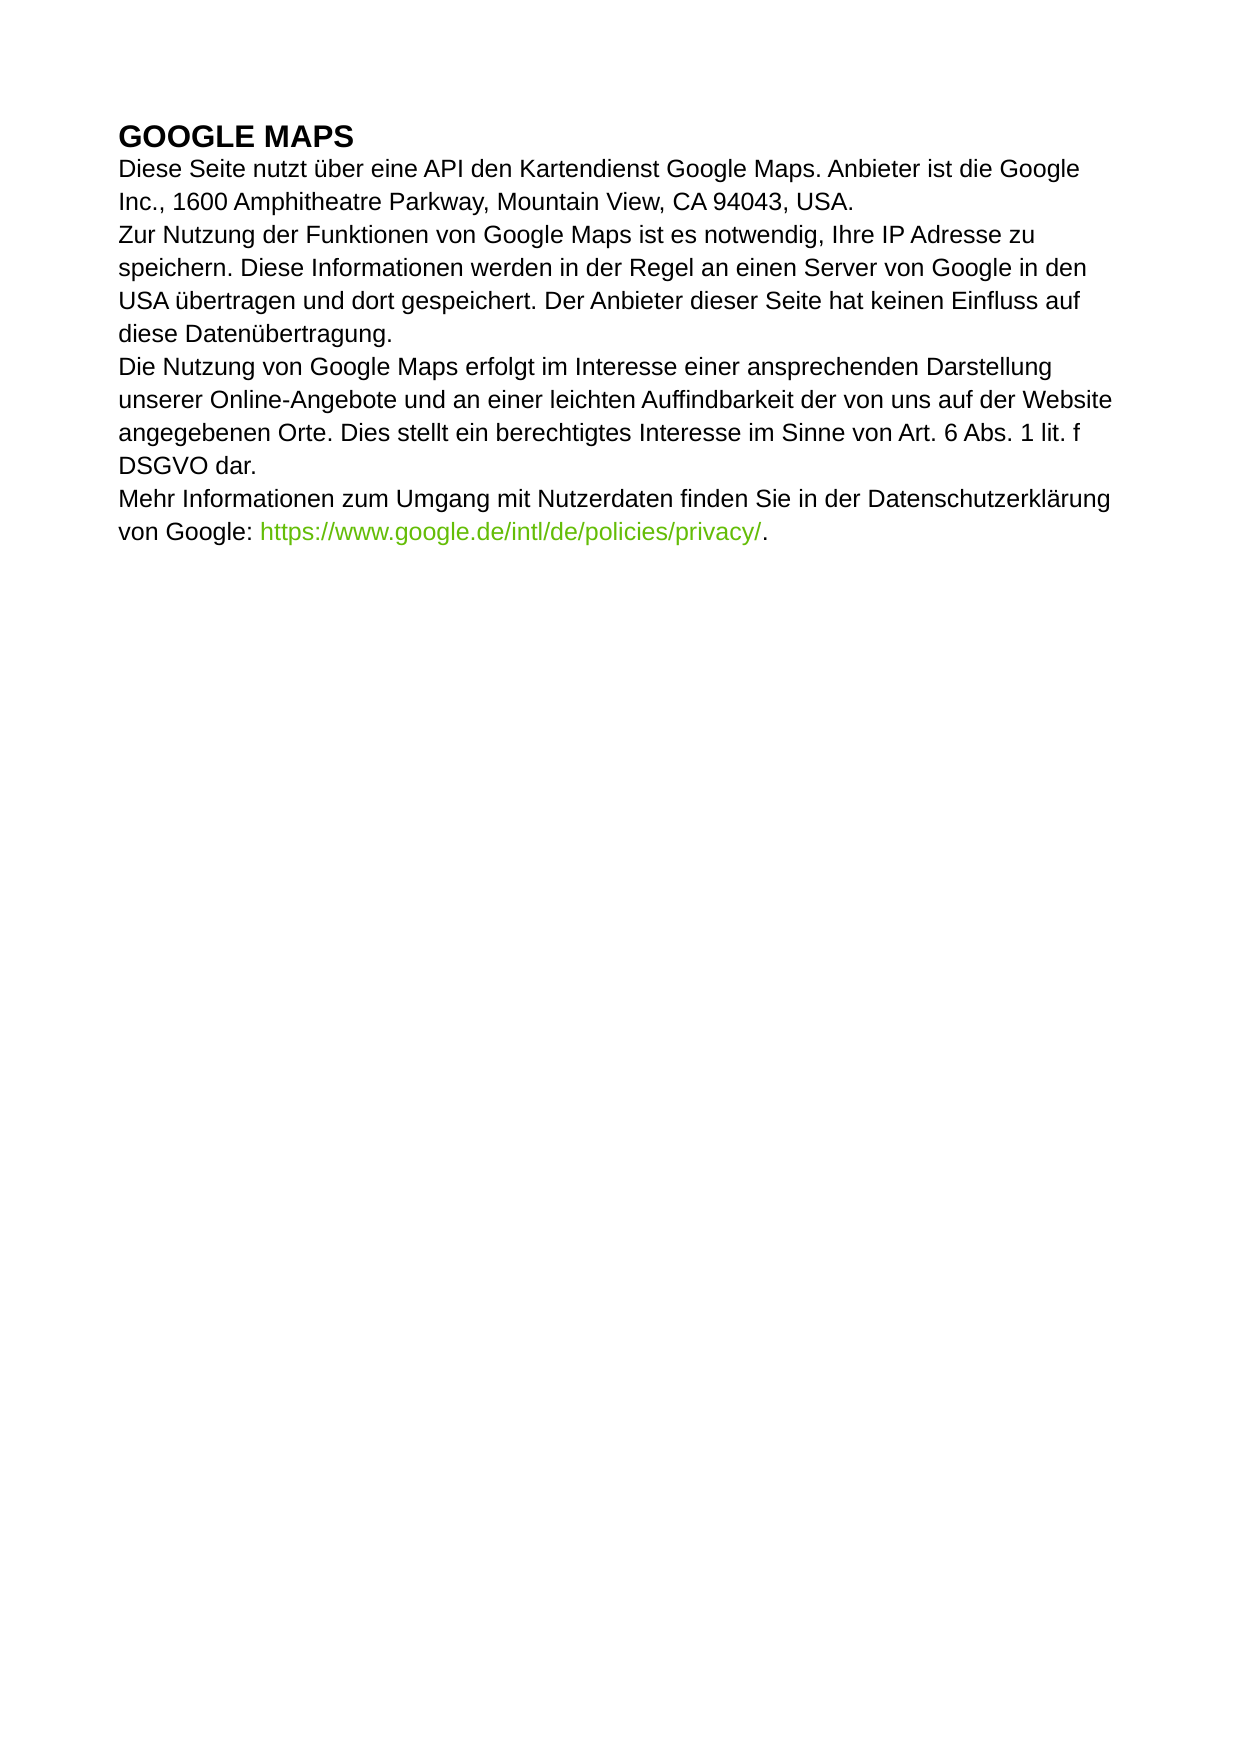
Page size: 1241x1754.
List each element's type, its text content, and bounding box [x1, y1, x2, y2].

text Diese Seite nutzt über eine API den Kartendienst Google Maps. Anbieter ist die Google Inc., 1600 Amphitheatre Parkway, Mountain View, CA 94043, USA. [118, 154, 1122, 216]
text Zur Nutzung der Funktionen von Google Maps ist es notwendig, Ihre IP Adresse zu speichern. Diese Informationen werden in der Regel an einen Server von Google in den USA übertragen und dort gespeichert. Der Anbieter dieser Seite hat keinen Einfluss auf diese Datenübertragung. [118, 220, 1122, 348]
subtitle GOOGLE MAPS [118, 118, 1122, 154]
text Mehr Informationen zum Umgang mit Nutzerdaten finden Sie in der Datenschutzerklärung von Google: https://www.google.de/intl/de/policies/privacy/. [118, 484, 1122, 546]
text ​ [118, 550, 1122, 579]
text Die Nutzung von Google Maps erfolgt im Interesse einer ansprechenden Darstellung unserer Online-Angebote und an einer leichten Auffindbarkeit der von uns auf der Website angegebenen Orte. Dies stellt ein berechtigtes Interesse im Sinne von Art. 6 Abs. 1 lit. f DSGVO dar. [118, 352, 1122, 480]
